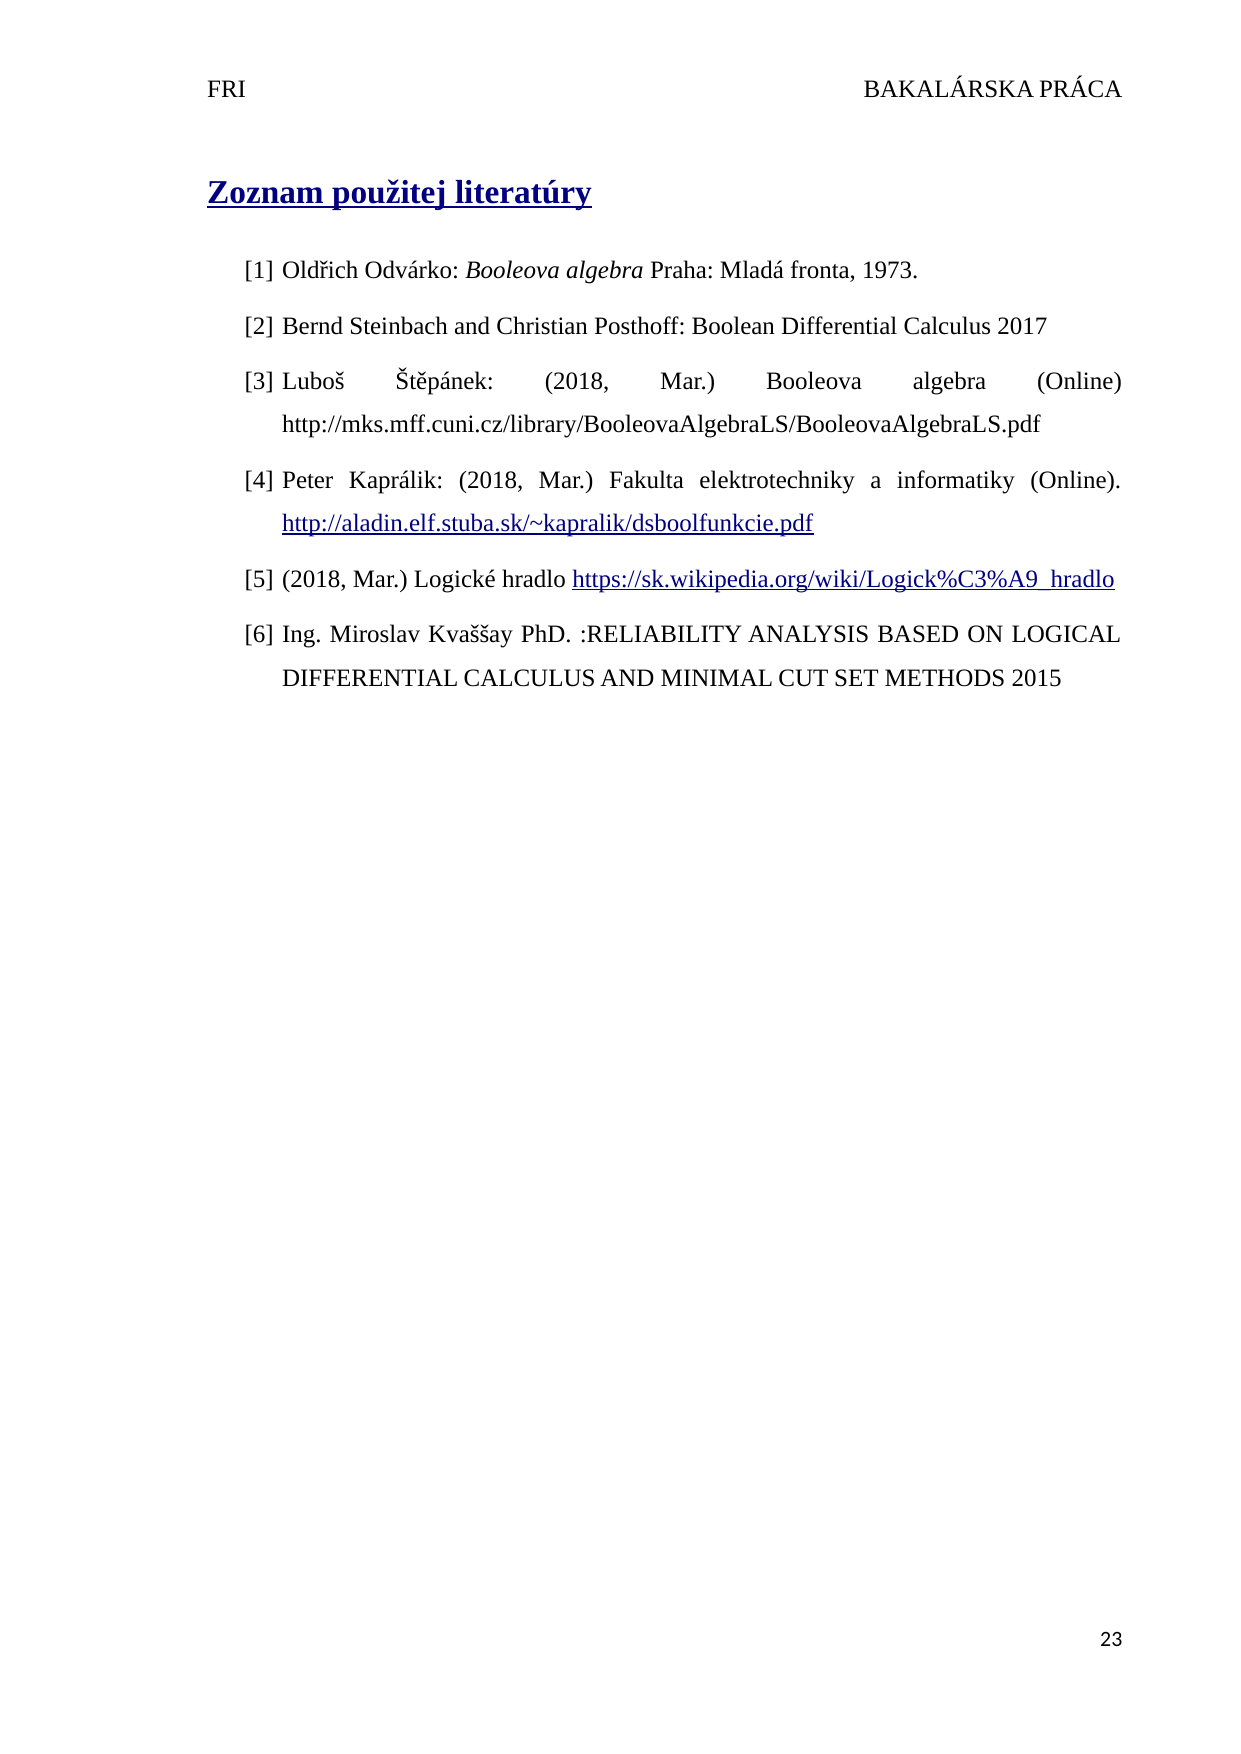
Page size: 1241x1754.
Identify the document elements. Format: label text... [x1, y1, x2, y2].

subtitle Zoznam použitej literatúry [207, 173, 1122, 211]
list Oldřich Odvárko: Booleova algebra Praha: Mladá fronta, 1973. [244, 255, 1122, 284]
list Luboš Štěpánek: (2018, Mar.) Booleova algebra (Online) http://mks.mff.cuni.cz/library/BooleovaAlgebraLS/BooleovaAlgebraLS.pdf [244, 366, 1122, 438]
list Ing. Miroslav Kvaššay PhD. :RELIABILITY ANALYSIS BASED ON LOGICAL DIFFERENTIAL CALCULUS AND MINIMAL CUT SET METHODS 2015 [244, 619, 1122, 691]
list Peter Kaprálik: (2018, Mar.) Fakulta elektrotechniky a informatiky (Online). http://aladin.elf.stuba.sk/~kapralik/dsboolfunkcie.pdf [244, 465, 1122, 537]
list Bernd Steinbach and Christian Posthoff: Boolean Differential Calculus 2017 [244, 311, 1122, 339]
list (2018, Mar.) Logické hradlo https://sk.wikipedia.org/wiki/Logick%C3%A9_hradlo [244, 564, 1122, 593]
